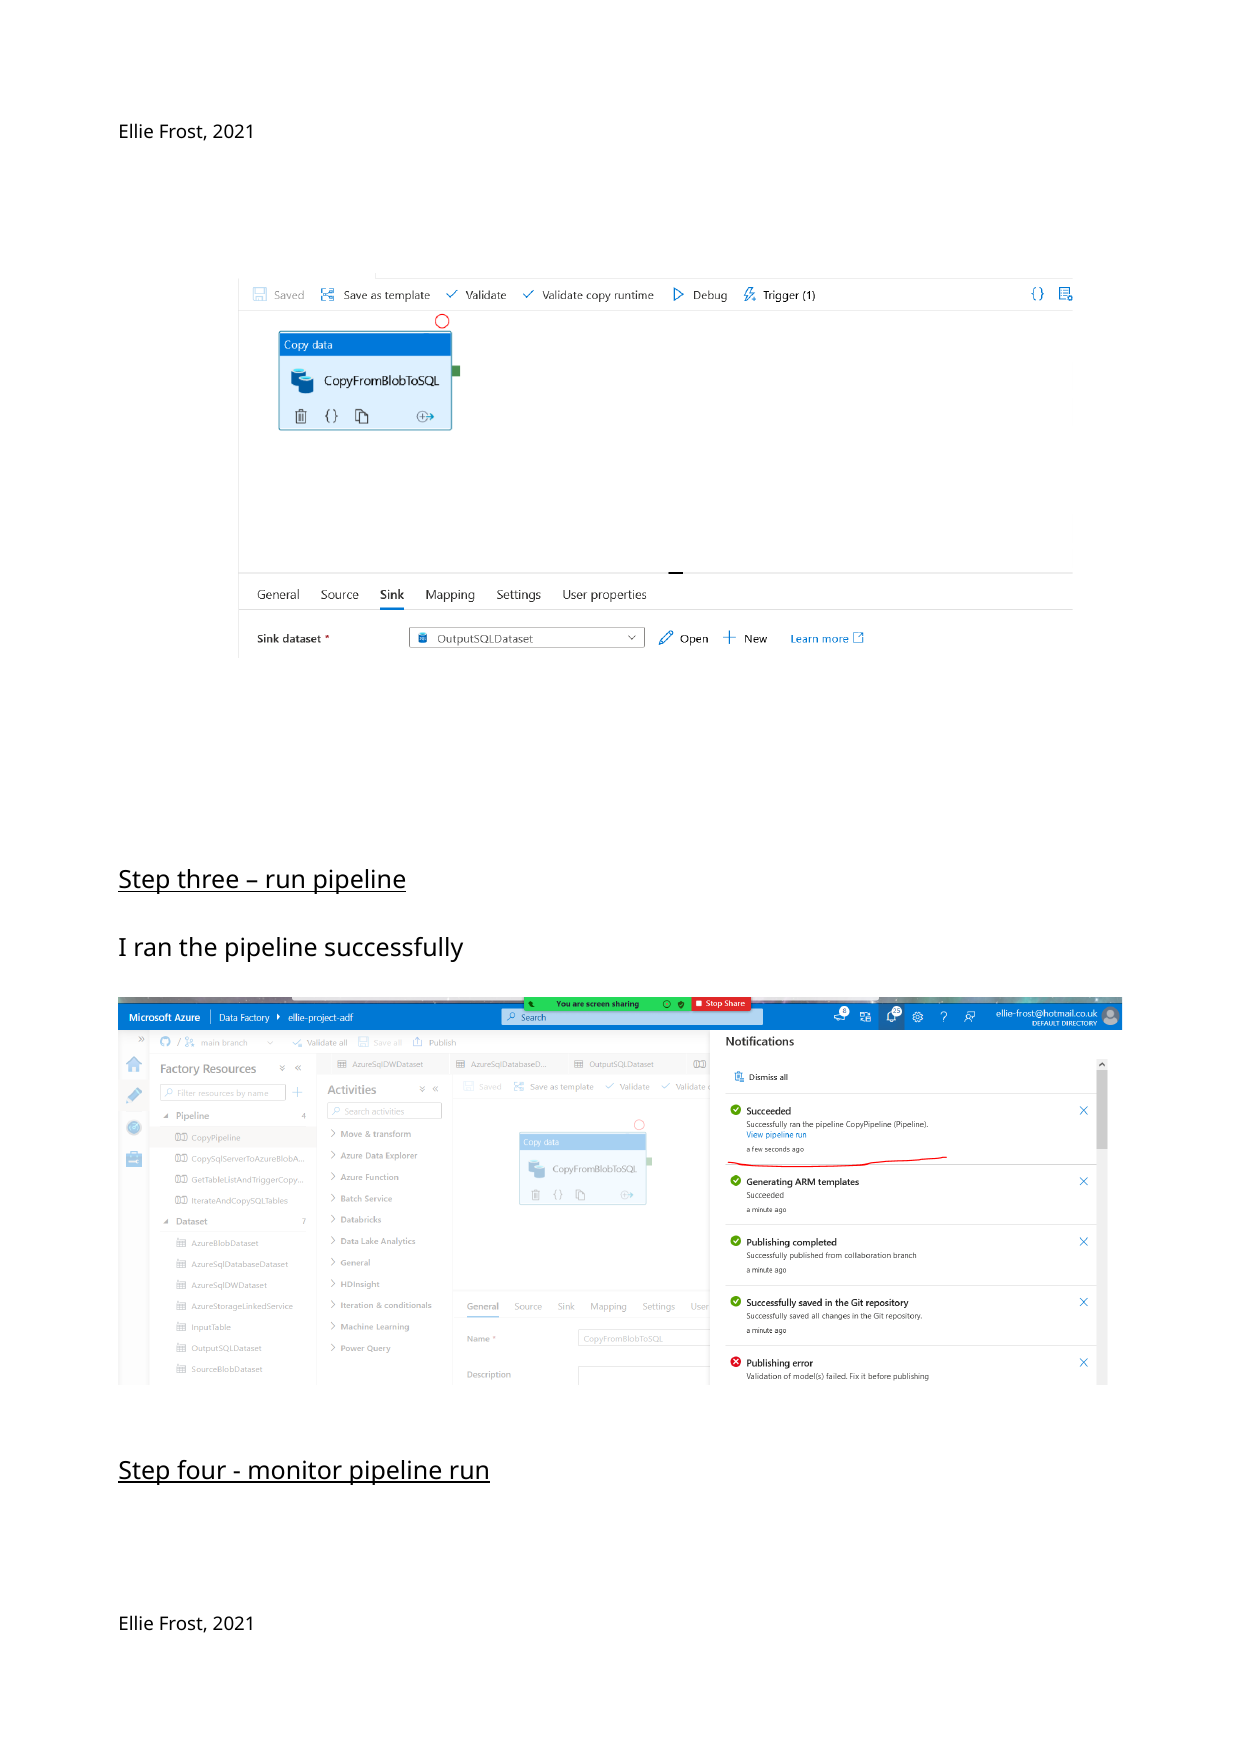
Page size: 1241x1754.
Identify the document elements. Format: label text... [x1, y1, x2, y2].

text Step four - monitor pipeline run [118, 1385, 1122, 1486]
picture [231, 273, 1073, 658]
text I ran the pipeline successfully [118, 930, 1122, 964]
picture [118, 997, 1123, 1385]
text Step three – run pipeline [118, 862, 1122, 896]
